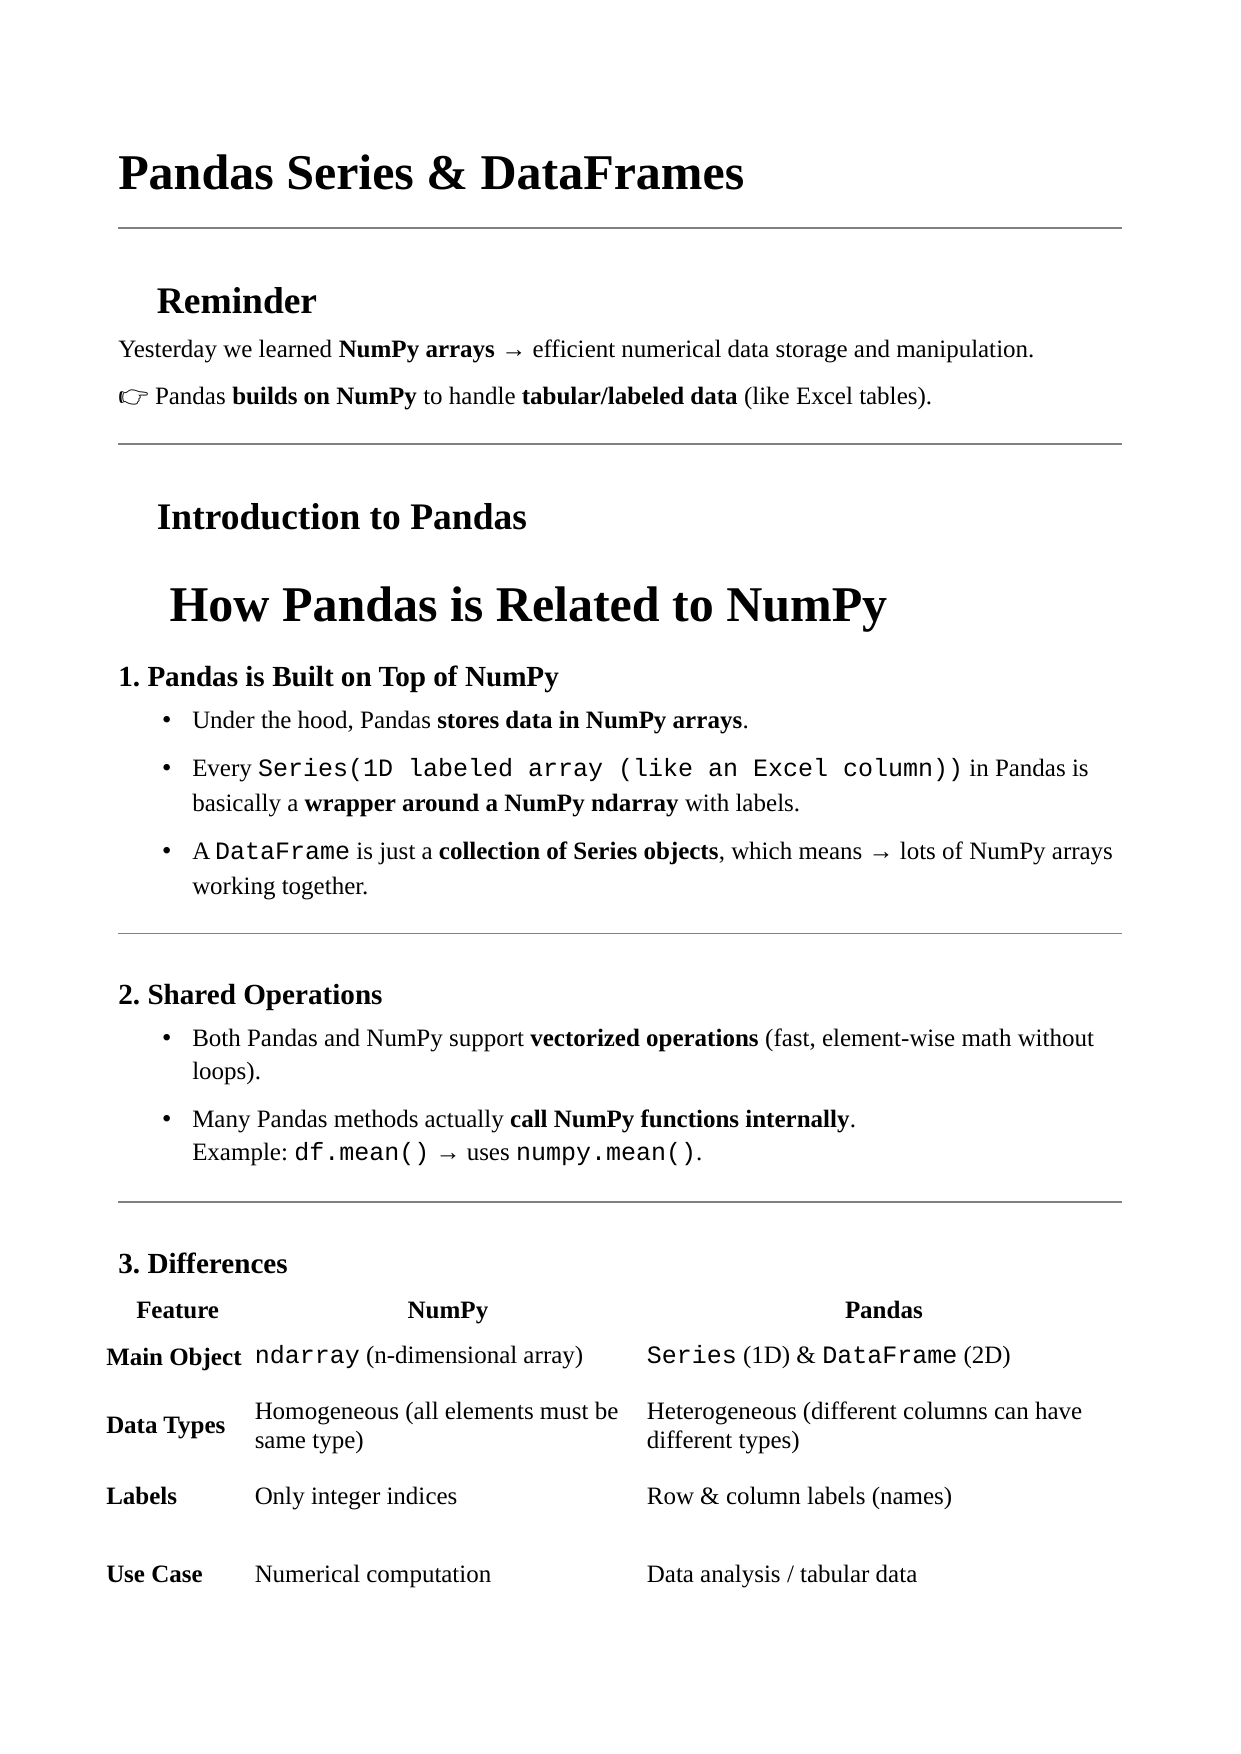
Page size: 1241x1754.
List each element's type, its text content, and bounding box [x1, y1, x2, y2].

list A DataFrame is just a collection of Series objects, which means → lots of NumPy arrays working together. [162, 836, 1122, 899]
table_header Feature [103, 1292, 252, 1326]
table_cell Only integer indices [252, 1464, 644, 1527]
table_cell Main Object [103, 1326, 252, 1386]
subtitle 🐼 How Pandas is Related to NumPy [118, 575, 1122, 632]
subtitle 1. Pandas is Built on Top of NumPy [118, 659, 1122, 693]
table_cell Use Case [103, 1527, 252, 1620]
table_cell Heterogeneous (different columns can have different types) [644, 1386, 1123, 1464]
table_cell Series (1D) & DataFrame (2D) [644, 1326, 1123, 1386]
subtitle 2. Shared Operations [118, 977, 1122, 1011]
table_header NumPy [252, 1292, 644, 1326]
table_cell ndarray (n-dimensional array) [252, 1326, 644, 1386]
list Both Pandas and NumPy support vectorized operations (fast, element-wise math without loops). [162, 1023, 1122, 1085]
list Under the hood, Pandas stores data in NumPy arrays. [162, 705, 1122, 734]
subtitle 🔹 Introduction to Pandas [118, 494, 1122, 537]
list Every Series(1D labeled array (like an Excel column)) in Pandas is basically a wrapper around a NumPy ndarray with labels. [162, 753, 1122, 817]
table_cell Data Types [103, 1386, 252, 1464]
table_cell Labels [103, 1464, 252, 1527]
subtitle Pandas Series & DataFrames [118, 143, 1122, 201]
table_cell Numerical computation [252, 1527, 644, 1620]
subtitle 🔹 Reminder [118, 278, 1122, 321]
table_header Pandas [644, 1292, 1123, 1326]
list Many Pandas methods actually call NumPy functions internally. Example: df.mean() → uses numpy.mean(). [162, 1104, 1122, 1168]
subtitle 3. Differences [118, 1246, 1122, 1279]
table_cell Row & column labels (names) [644, 1464, 1123, 1527]
table_cell Homogeneous (all elements must be same type) [252, 1386, 644, 1464]
text Yesterday we learned NumPy arrays → efficient numerical data storage and manipulation. [118, 334, 1122, 363]
table_cell Data analysis / tabular data [644, 1527, 1123, 1620]
text 👉 Pandas builds on NumPy to handle tabular/labeled data (like Excel tables). [118, 381, 1122, 410]
